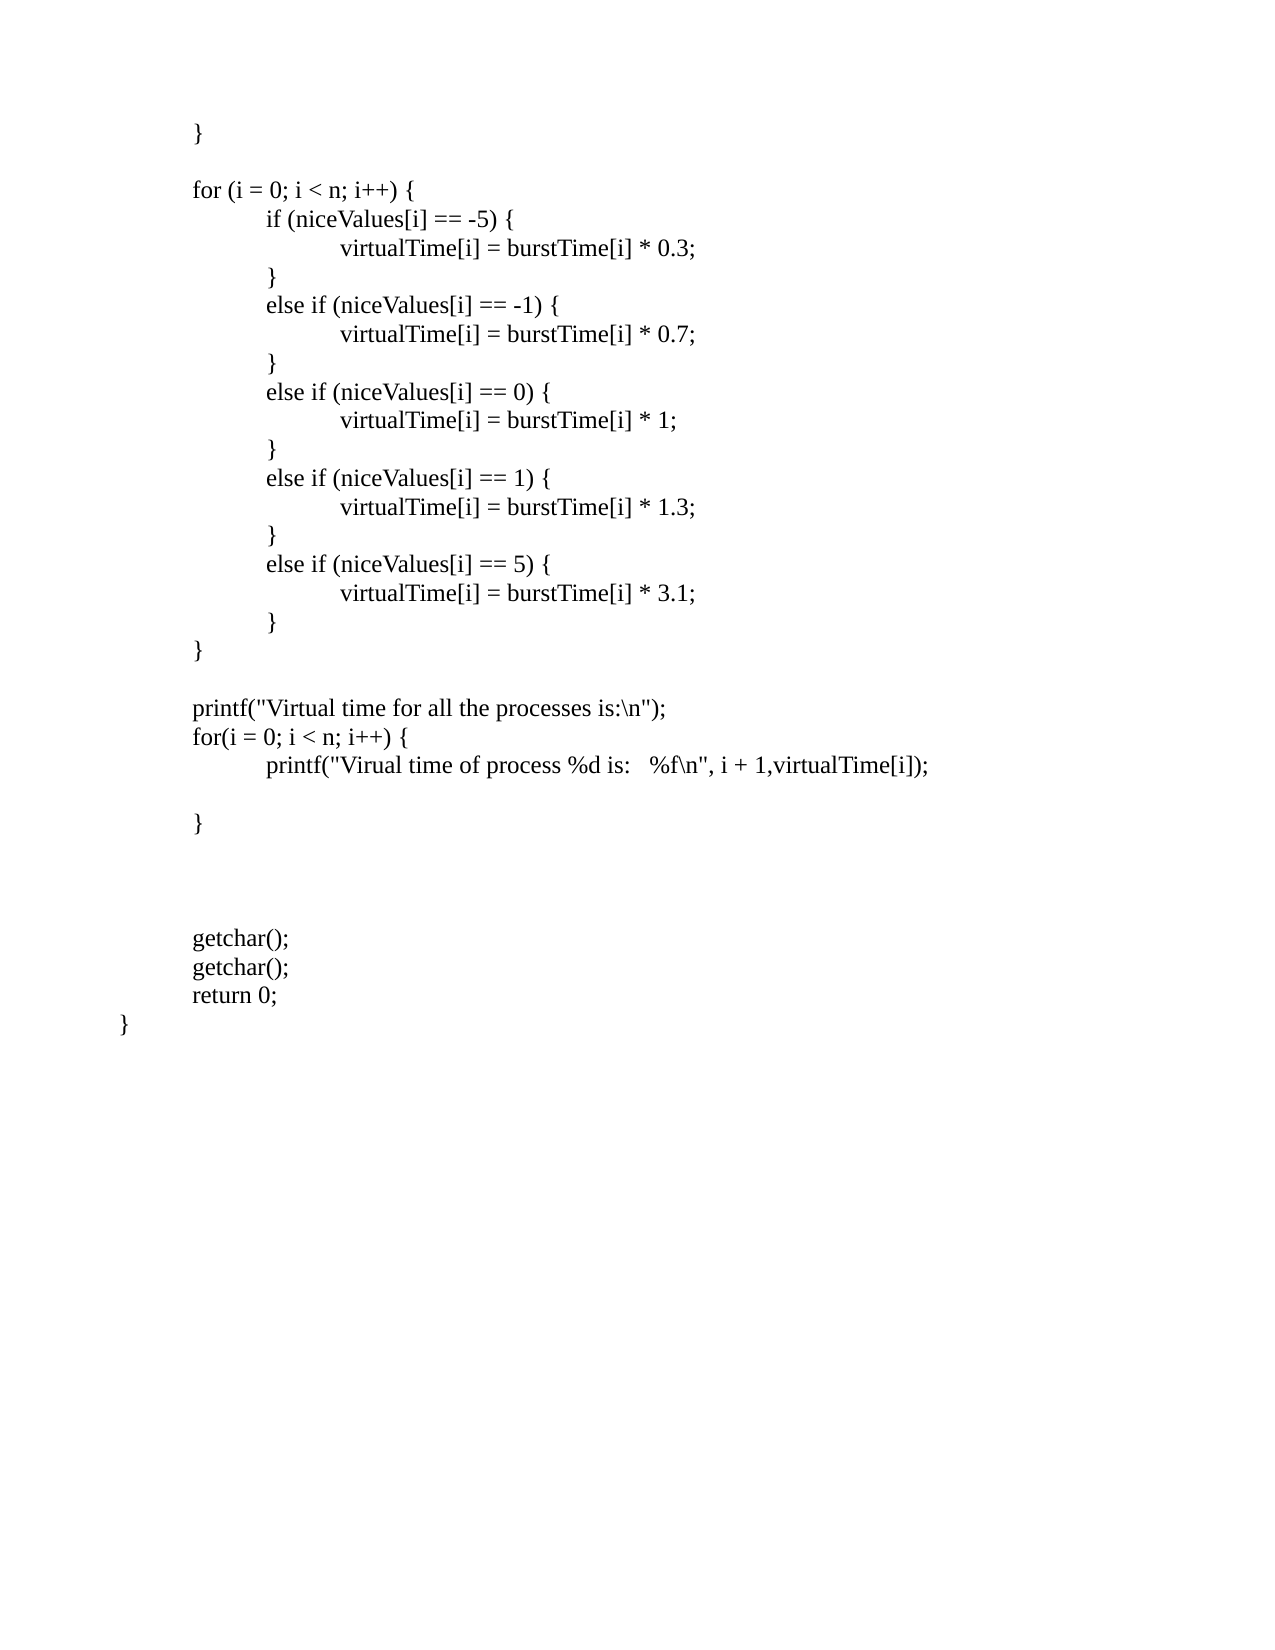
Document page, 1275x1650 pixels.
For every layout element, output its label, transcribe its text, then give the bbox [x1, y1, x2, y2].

text else if (niceValues[i] == 1) { [118, 463, 1157, 492]
text else if (niceValues[i] == 0) { [118, 377, 1157, 406]
text getchar(); [118, 923, 1157, 952]
text } [118, 607, 1157, 636]
text } [118, 1009, 1157, 1038]
text for(i = 0; i < n; i++) { [118, 722, 1157, 751]
text return 0; [118, 981, 1157, 1009]
text if (niceValues[i] == -5) { [118, 204, 1157, 233]
text else if (niceValues[i] == -1) { [118, 291, 1157, 319]
text } [118, 348, 1157, 377]
text } [118, 434, 1157, 463]
text } [118, 636, 1157, 664]
text } [118, 262, 1157, 291]
text virtualTime[i] = burstTime[i] * 3.1; [118, 578, 1157, 607]
text for (i = 0; i < n; i++) { [118, 176, 1157, 204]
text } [118, 808, 1157, 837]
text else if (niceValues[i] == 5) { [118, 549, 1157, 578]
text } [118, 521, 1157, 549]
text virtualTime[i] = burstTime[i] * 1; [118, 406, 1157, 434]
text printf("Virual time of process %d is: %f\n", i + 1,virtualTime[i]); [118, 751, 1157, 779]
text virtualTime[i] = burstTime[i] * 0.3; [118, 233, 1157, 262]
text virtualTime[i] = burstTime[i] * 0.7; [118, 319, 1157, 348]
text getchar(); [118, 952, 1157, 981]
text virtualTime[i] = burstTime[i] * 1.3; [118, 492, 1157, 521]
text } [118, 118, 1157, 147]
text printf("Virtual time for all the processes is:\n"); [118, 693, 1157, 722]
